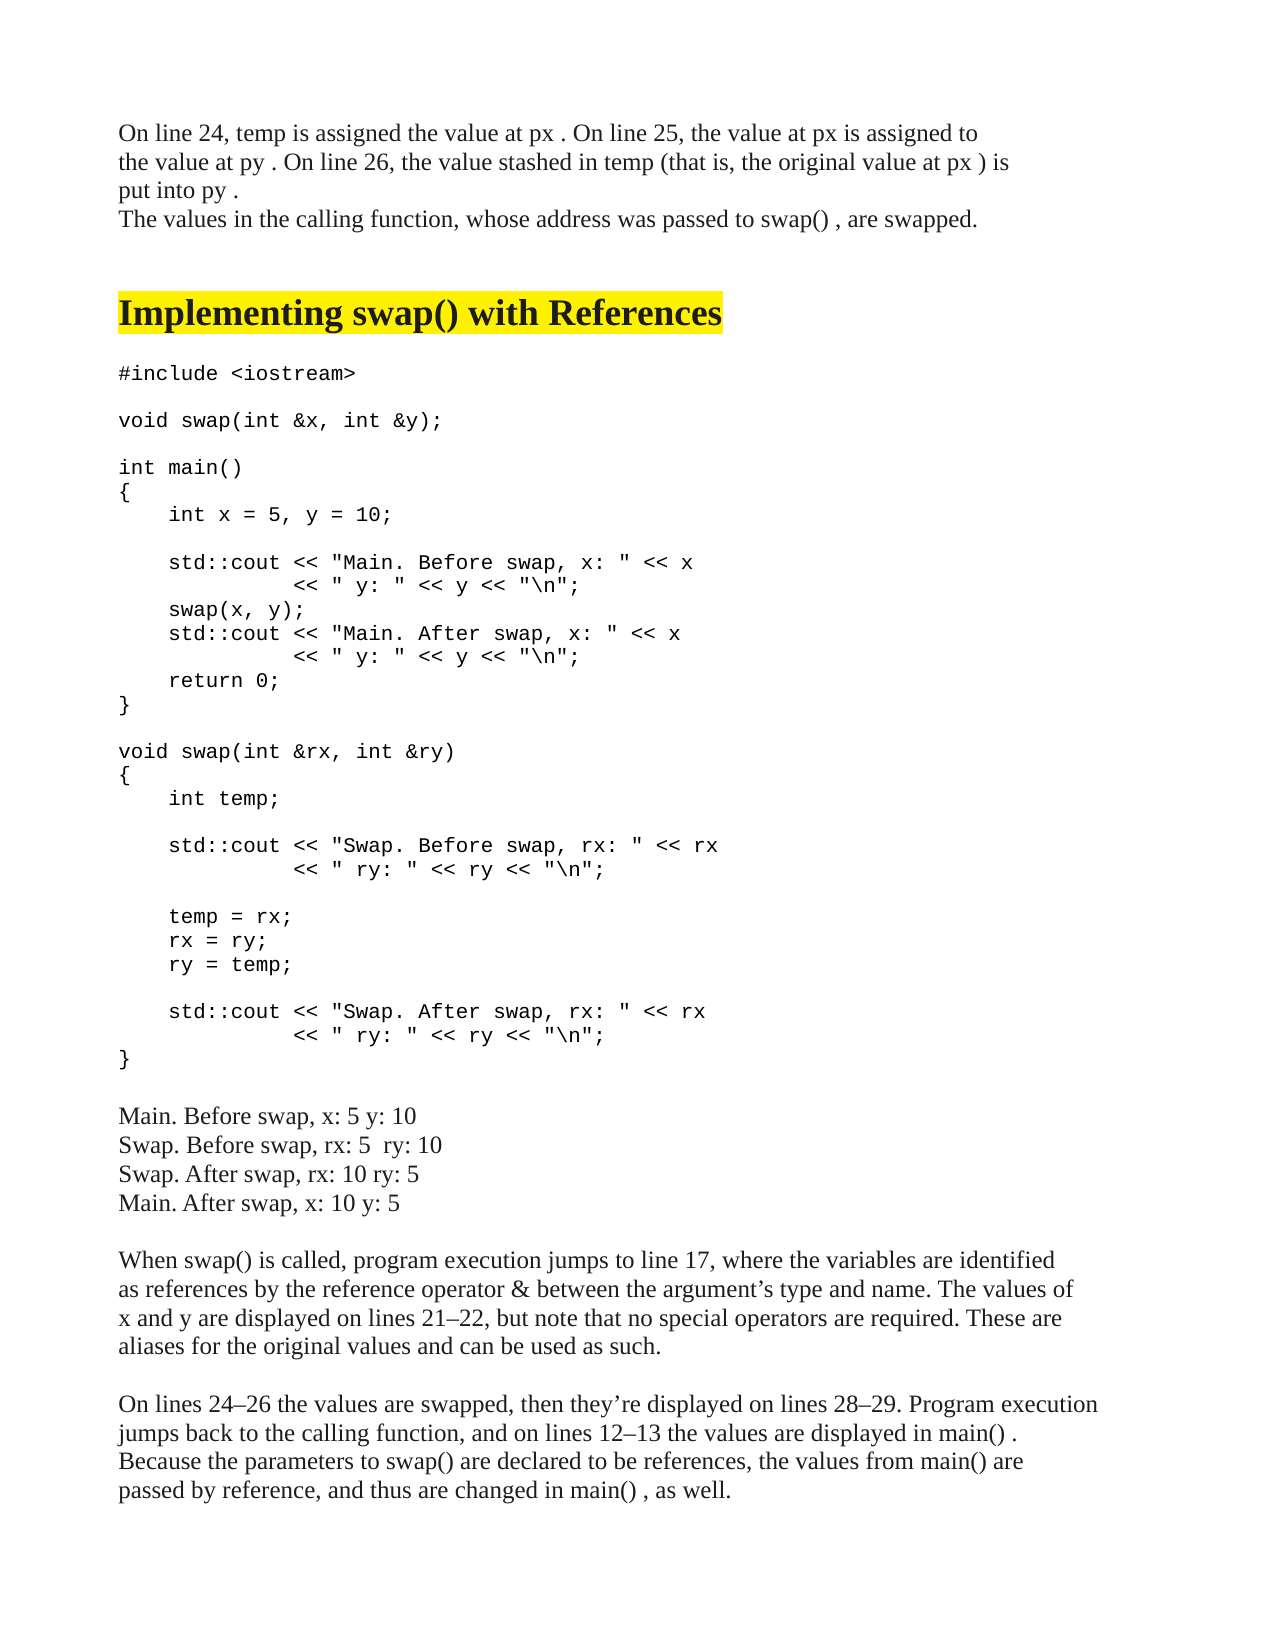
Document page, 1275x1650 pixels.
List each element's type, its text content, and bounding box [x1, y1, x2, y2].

text Main. After swap, x: 10 y: 5 [118, 1188, 1157, 1216]
text Swap. After swap, rx: 10 ry: 5 [118, 1159, 1157, 1188]
text On lines 24–26 the values are swapped, then they’re displayed on lines 28–29. Program execution [118, 1389, 1157, 1418]
text { [118, 481, 1157, 504]
text << " ry: " << ry << "\n"; [118, 859, 1157, 883]
text std::cout << "Main. After swap, x: " << x [118, 623, 1157, 646]
text aliases for the original values and can be used as such. [118, 1331, 1157, 1360]
text << " ry: " << ry << "\n"; [118, 1024, 1157, 1048]
text Swap. Before swap, rx: 5 ry: 10 [118, 1130, 1157, 1159]
text int temp; [118, 788, 1157, 812]
text Because the parameters to swap() are declared to be references, the values from main() are [118, 1446, 1157, 1475]
text return 0; [118, 670, 1157, 693]
text x and y are displayed on lines 21–22, but note that no special operators are required. These are [118, 1303, 1157, 1331]
text Main. Before swap, x: 5 y: 10 [118, 1101, 1157, 1130]
text put into py . [118, 176, 1157, 204]
text << " y: " << y << "\n"; [118, 646, 1157, 670]
text passed by reference, and thus are changed in main() , as well. [118, 1475, 1157, 1504]
text as references by the reference operator & between the argument’s type and name. The values of [118, 1274, 1157, 1303]
text ry = temp; [118, 954, 1157, 977]
text } [118, 693, 1157, 717]
text the value at py . On line 26, the value stashed in temp (that is, the original value at px ) is [118, 147, 1157, 176]
text void swap(int &rx, int &ry) [118, 741, 1157, 764]
text The values in the calling function, whose address was passed to swap() , are swapped. [118, 204, 1157, 233]
text rx = ry; [118, 930, 1157, 954]
text std::cout << "Swap. Before swap, rx: " << rx [118, 835, 1157, 859]
text temp = rx; [118, 906, 1157, 930]
text jumps back to the calling function, and on lines 12–13 the values are displayed in main() . [118, 1418, 1157, 1446]
text #include <iostream> [118, 362, 1157, 386]
text std::cout << "Swap. After swap, rx: " << rx [118, 1001, 1157, 1024]
text } [118, 1048, 1157, 1072]
text std::cout << "Main. Before swap, x: " << x [118, 552, 1157, 575]
text When swap() is called, program execution jumps to line 17, where the variables are identified [118, 1245, 1157, 1274]
text Implementing swap() with References [118, 291, 1157, 334]
text void swap(int &x, int &y); [118, 410, 1157, 433]
text swap(x, y); [118, 599, 1157, 623]
text << " y: " << y << "\n"; [118, 575, 1157, 599]
text int main() [118, 457, 1157, 481]
text On line 24, temp is assigned the value at px . On line 25, the value at px is assigned to [118, 118, 1157, 147]
text { [118, 764, 1157, 788]
text int x = 5, y = 10; [118, 504, 1157, 528]
